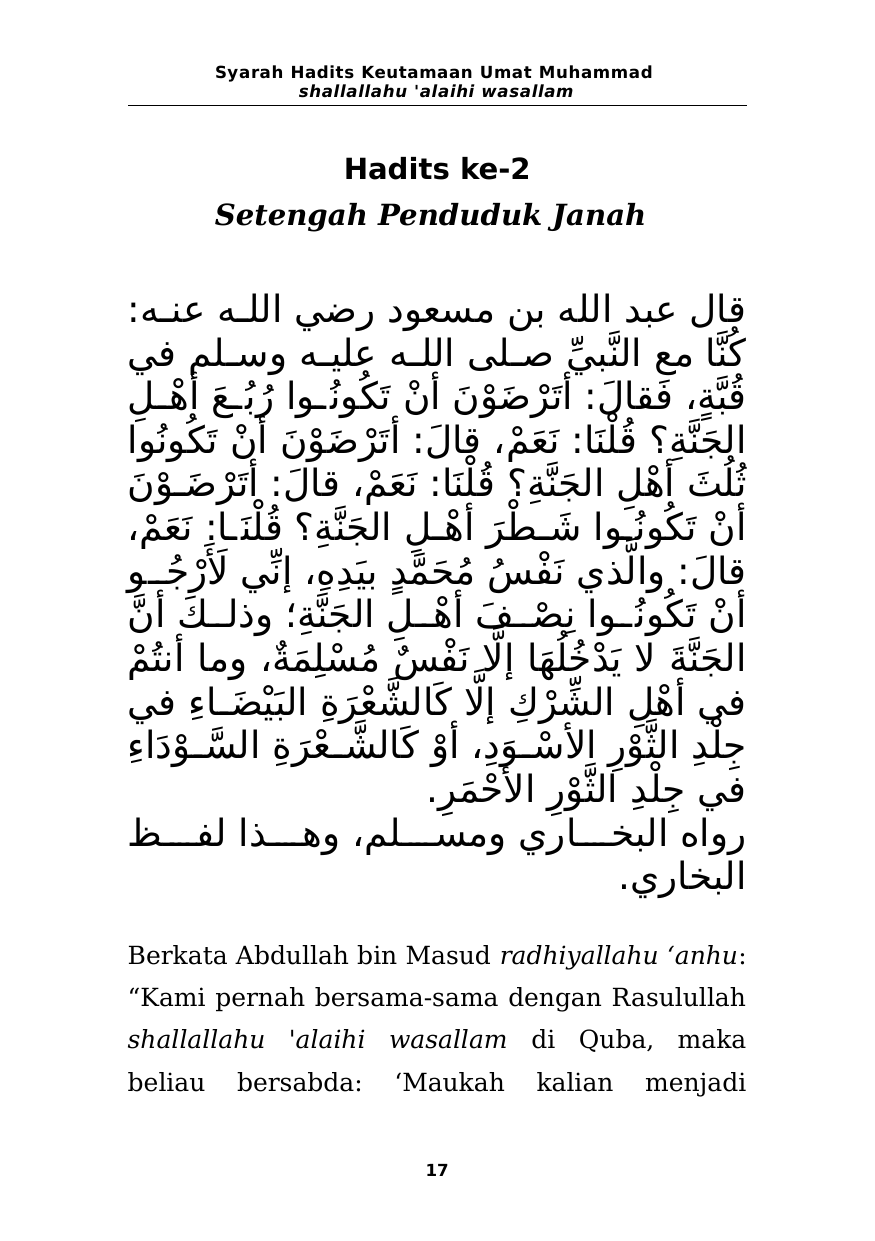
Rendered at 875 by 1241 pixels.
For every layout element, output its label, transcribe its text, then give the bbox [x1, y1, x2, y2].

subtitle Hadits ke-2 [127, 155, 747, 186]
text Berkata Abdullah bin Masud radhiyallahu ‘anhu: “Kami pernah bersama-sama dengan Rasulullah shallallahu 'alaihi wasallam di Quba, maka beliau bersabda: ‘Maukah kalian menjadi [127, 941, 747, 1097]
text رواه البخاري ومسلم، وهذا لفظ البخاري. [127, 811, 747, 898]
text Setengah Penduduk Janah [127, 198, 747, 233]
text قال عبد الله بن مسعود رضي الله عنه: كُنَّا مع النَّبيِّ صلى الله عليه وسلم في قُبَّةٍ، فَقالَ: أتَرْضَوْنَ أنْ تَكُونُوا رُبُعَ أهْلِ الجَنَّةِ؟ قُلْنَا: نَعَمْ، قالَ: أتَرْضَوْنَ أنْ تَكُونُوا ثُلُثَ أهْلِ الجَنَّةِ؟ قُلْنَا: نَعَمْ، قالَ: أتَرْضَوْنَ أنْ تَكُونُوا شَطْرَ أهْلِ الجَنَّةِ؟ قُلْنَا: نَعَمْ، قالَ: والَّذي نَفْسُ مُحَمَّدٍ بيَدِهِ، إنِّي لَأَرْجُو أنْ تَكُونُوا نِصْفَ أهْلِ الجَنَّةِ؛ وذلكَ أنَّ الجَنَّةَ لا يَدْخُلُهَا إلَّا نَفْسٌ مُسْلِمَةٌ، وما أنتُمْ في أهْلِ الشِّرْكِ إلَّا كَالشَّعْرَةِ البَيْضَاءِ في جِلْدِ الثَّوْرِ الأسْوَدِ، أوْ كَالشَّعْرَةِ السَّوْدَاءِ في جِلْدِ الثَّوْرِ الأحْمَرِ. [127, 287, 747, 811]
